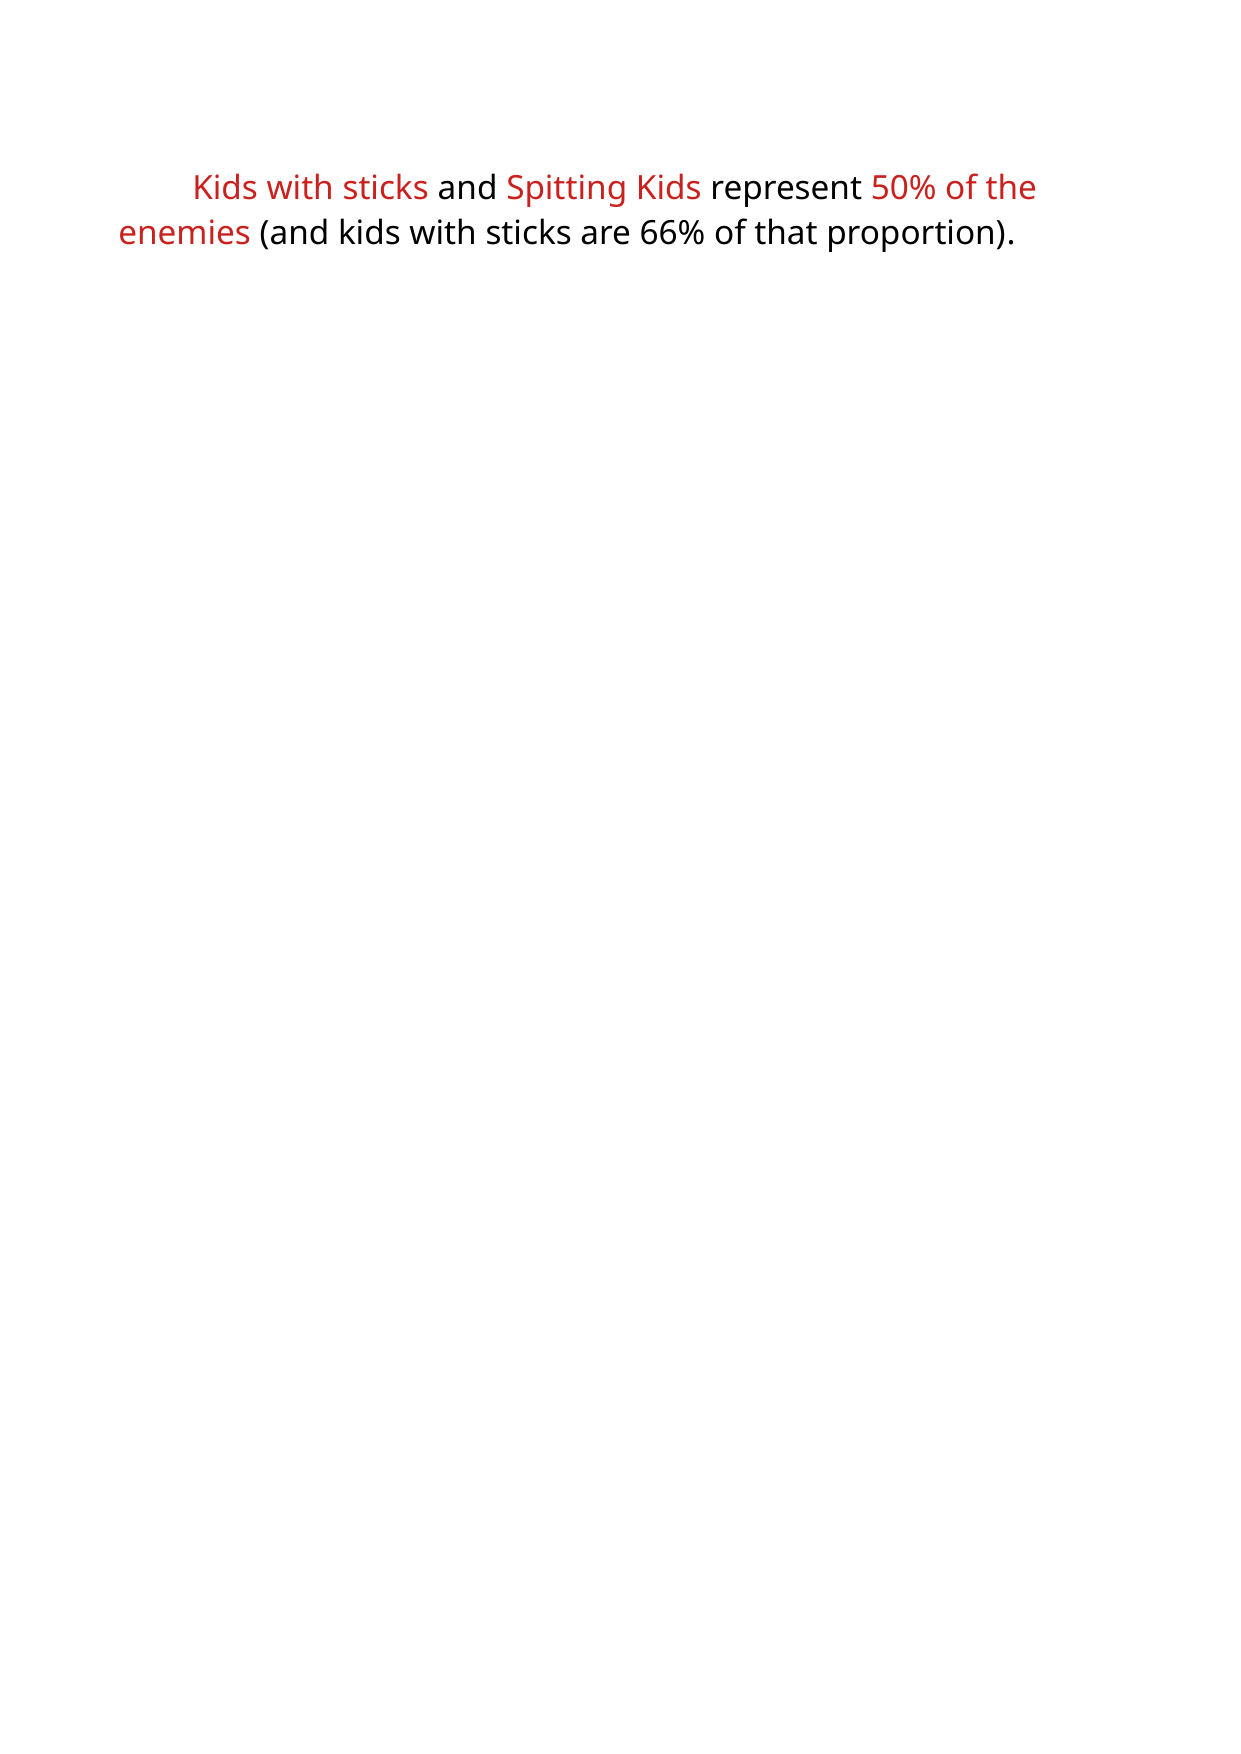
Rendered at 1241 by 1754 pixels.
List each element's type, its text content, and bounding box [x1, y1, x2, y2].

text Kids with sticks and Spitting Kids represent 50% of the enemies (and kids with sticks are 66% of that proportion). [118, 163, 1122, 254]
